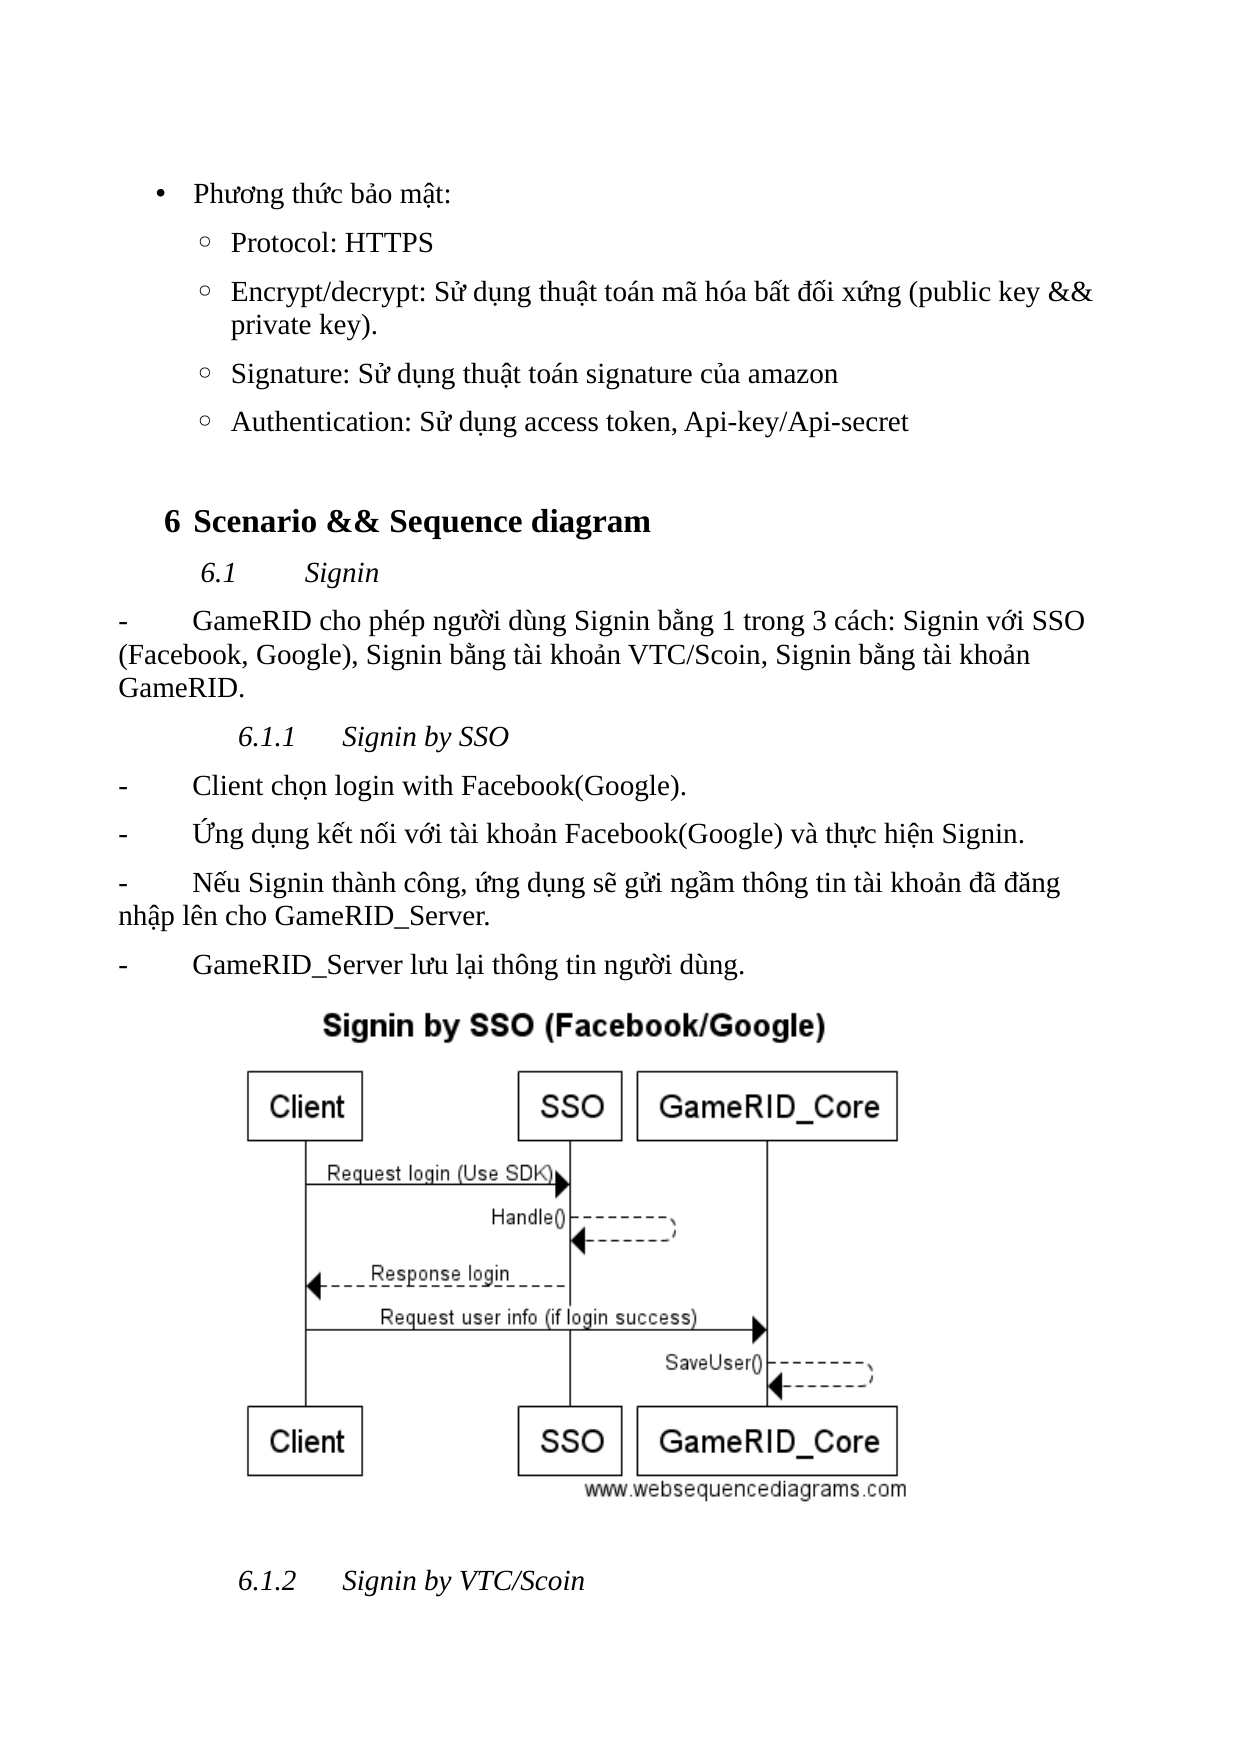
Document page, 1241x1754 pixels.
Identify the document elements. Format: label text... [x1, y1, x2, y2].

text - Nếu Signin thành công, ứng dụng sẽ gửi ngầm thông tin tài khoản đã đăng nhập lên cho GameRID_Server. [118, 865, 1122, 932]
list Protocol: HTTPS [193, 225, 1122, 259]
list Authentication: Sử dụng access token, Api-key/Api-secret [193, 404, 1122, 438]
text - Client chọn login with Facebook(Google). [118, 768, 1122, 801]
list Signature: Sử dụng thuật toán signature của amazon [193, 356, 1122, 389]
list Phương thức bảo mật: [156, 176, 1122, 210]
list Scenario && Sequence diagram [156, 502, 1122, 540]
list Signin by SSO [231, 719, 1122, 753]
picture [224, 993, 920, 1514]
text - GameRID cho phép người dùng Signin bằng 1 trong 3 cách: Signin với SSO (Facebook, Google), Signin bằng tài khoản VTC/Scoin, Signin bằng tài khoản GameRID. [118, 603, 1122, 704]
text - GameRID_Server lưu lại thông tin người dùng. [118, 947, 1122, 980]
list Encrypt/decrypt: Sử dụng thuật toán mã hóa bất đối xứng (public key && private key). [193, 274, 1122, 341]
list Signin [193, 555, 1122, 588]
list Signin by VTC/Scoin [231, 1563, 1122, 1596]
text - Ứng dụng kết nối với tài khoản Facebook(Google) và thực hiện Signin. [118, 816, 1122, 850]
